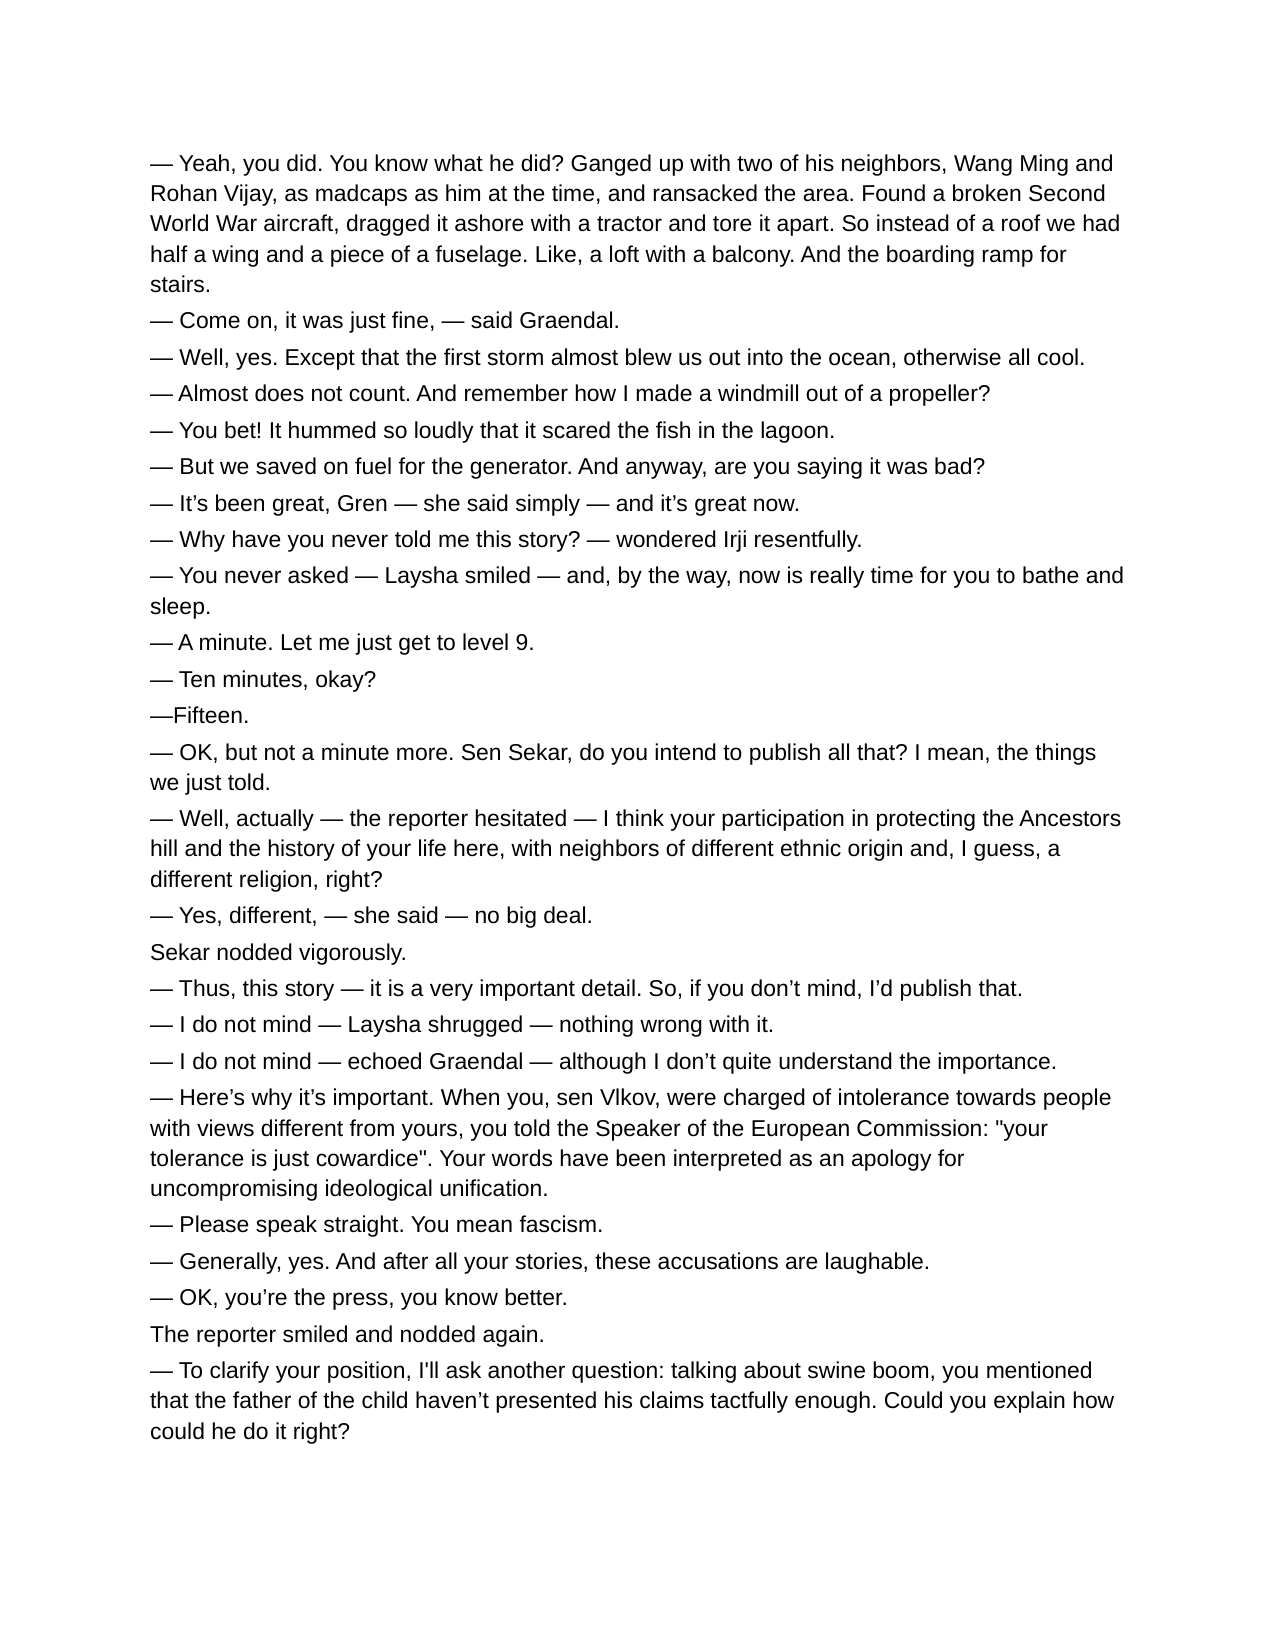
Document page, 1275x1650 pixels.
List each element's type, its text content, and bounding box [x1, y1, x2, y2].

text —Fifteen. [150, 702, 1125, 728]
text — Yes, different, — she said — no big deal. [150, 902, 1125, 928]
text — You bet! It hummed so loudly that it scared the fish in the lagoon. [150, 417, 1125, 443]
text — Come on, it was just fine, — said Graendal. [150, 307, 1125, 334]
text Sekar nodded vigorously. [150, 938, 1125, 965]
text — To clarify your position, I'll ask another question: talking about swine boom, you mentioned that the father of the child haven’t presented his claims tactfully enough. Could you explain how could he do it right? [150, 1357, 1125, 1444]
text — Ten minutes, okay? [150, 666, 1125, 692]
text — A minute. Let me just get to level 9. [150, 629, 1125, 656]
text — Please speak straight. You mean fascism. [150, 1211, 1125, 1238]
text — Generally, yes. And after all your stories, these accusations are laughable. [150, 1248, 1125, 1274]
text — Here’s why it’s important. When you, sen Vlkov, were charged of intolerance towards people with views different from yours, you told the Speaker of the European Commission: "your tolerance is just cowardice". Your words have been interpreted as an apology for uncompromising ideological unification. [150, 1084, 1125, 1201]
text — Why have you never told me this story? — wondered Irji resentfully. [150, 526, 1125, 552]
text — Almost does not count. And remember how I made a windmill out of a propeller? [150, 380, 1125, 407]
text — Well, actually — the reporter hesitated — I think your participation in protecting the Ancestors hill and the history of your life here, with neighbors of different ethnic origin and, I guess, a different religion, right? [150, 805, 1125, 892]
text — I do not mind — Laysha shrugged — nothing wrong with it. [150, 1011, 1125, 1038]
text — It’s been great, Gren — she said simply — and it’s great now. [150, 489, 1125, 516]
text — OK, but not a minute more. Sen Sekar, do you intend to publish all that? I mean, the things we just told. [150, 738, 1125, 795]
text The reporter smiled and nodded again. [150, 1321, 1125, 1347]
text — Yeah, you did. You know what he did? Ganged up with two of his neighbors, Wang Ming and Rohan Vijay, as madcaps as him at the time, and ransacked the area. Found a broken Second World War aircraft, dragged it ashore with a tractor and tore it apart. So instead of a roof we had half a wing and a piece of a fuselage. Like, a loft with a balcony. And the boarding ramp for stairs. [150, 150, 1125, 297]
text — But we saved on fuel for the generator. And anyway, are you saying it was bad? [150, 453, 1125, 479]
text — OK, you’re the press, you know better. [150, 1284, 1125, 1311]
text — Well, yes. Except that the first storm almost blew us out into the ocean, otherwise all cool. [150, 344, 1125, 370]
text — Thus, this story — it is a very important detail. So, if you don’t mind, I’d publish that. [150, 975, 1125, 1001]
text — I do not mind — echoed Graendal — although I don’t quite understand the importance. [150, 1048, 1125, 1074]
text — You never asked — Laysha smiled — and, by the way, now is really time for you to bathe and sleep. [150, 562, 1125, 619]
